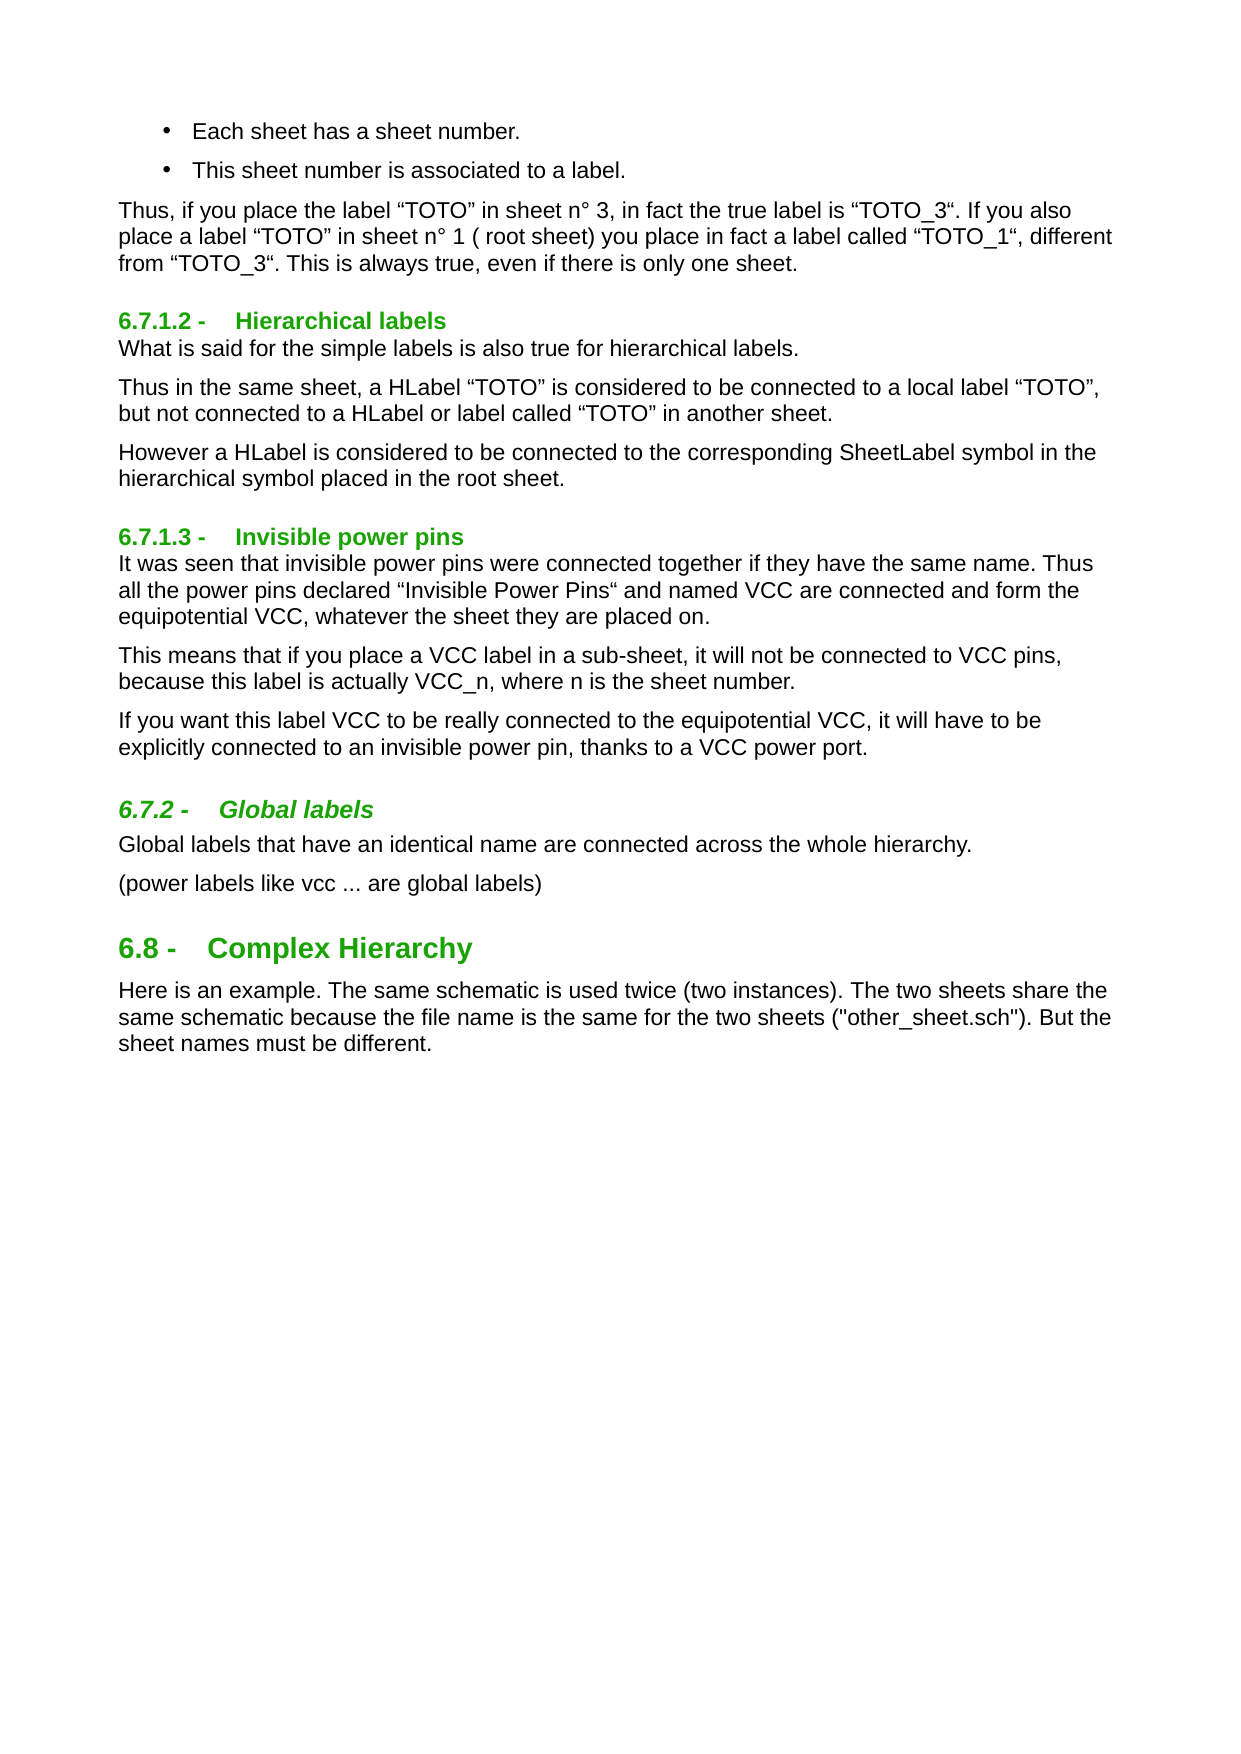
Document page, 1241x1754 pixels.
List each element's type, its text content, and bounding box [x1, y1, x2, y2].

subtitle Complex Hierarchy [118, 931, 1122, 965]
subtitle Global labels [118, 795, 1122, 824]
text If you want this label VCC to be really connected to the equipotential VCC, it will have to be explicitly connected to an invisible power pin, thanks to a VCC power port. [118, 707, 1122, 760]
list This sheet number is associated to a label. [162, 157, 1122, 184]
list Each sheet has a sheet number. [162, 118, 1122, 145]
text Thus in the same sheet, a HLabel “TOTO” is considered to be connected to a local label “TOTO”, but not connected to a HLabel or label called “TOTO” in another sheet. [118, 374, 1122, 426]
text Thus, if you place the label “TOTO” in sheet n° 3, in fact the true label is “TOTO_3“. If you also place a label “TOTO” in sheet n° 1 ( root sheet) you place in fact a label called “TOTO_1“, different from “TOTO_3“. This is always true, even if there is only one sheet. [118, 197, 1122, 276]
text What is said for the simple labels is also true for hierarchical labels. [118, 335, 1122, 361]
text Global labels that have an identical name are connected across the whole hierarchy. [118, 831, 1122, 857]
subtitle Invisible power pins [118, 523, 1122, 550]
subtitle Hierarchical labels [118, 307, 1122, 335]
text It was seen that invisible power pins were connected together if they have the same name. Thus all the power pins declared “Invisible Power Pins“ and named VCC are connected and form the equipotential VCC, whatever the sheet they are placed on. [118, 550, 1122, 629]
text However a HLabel is considered to be connected to the corresponding SheetLabel symbol in the hierarchical symbol placed in the root sheet. [118, 439, 1122, 492]
text Here is an example. The same schematic is used twice (two instances). The two sheets share the same schematic because the file name is the same for the two sheets ("other_sheet.sch"). But the sheet names must be different. [118, 977, 1122, 1056]
text This means that if you place a VCC label in a sub-sheet, it will not be connected to VCC pins, because this label is actually VCC_n, where n is the sheet number. [118, 642, 1122, 695]
text (power labels like vcc ... are global labels) [118, 869, 1122, 896]
